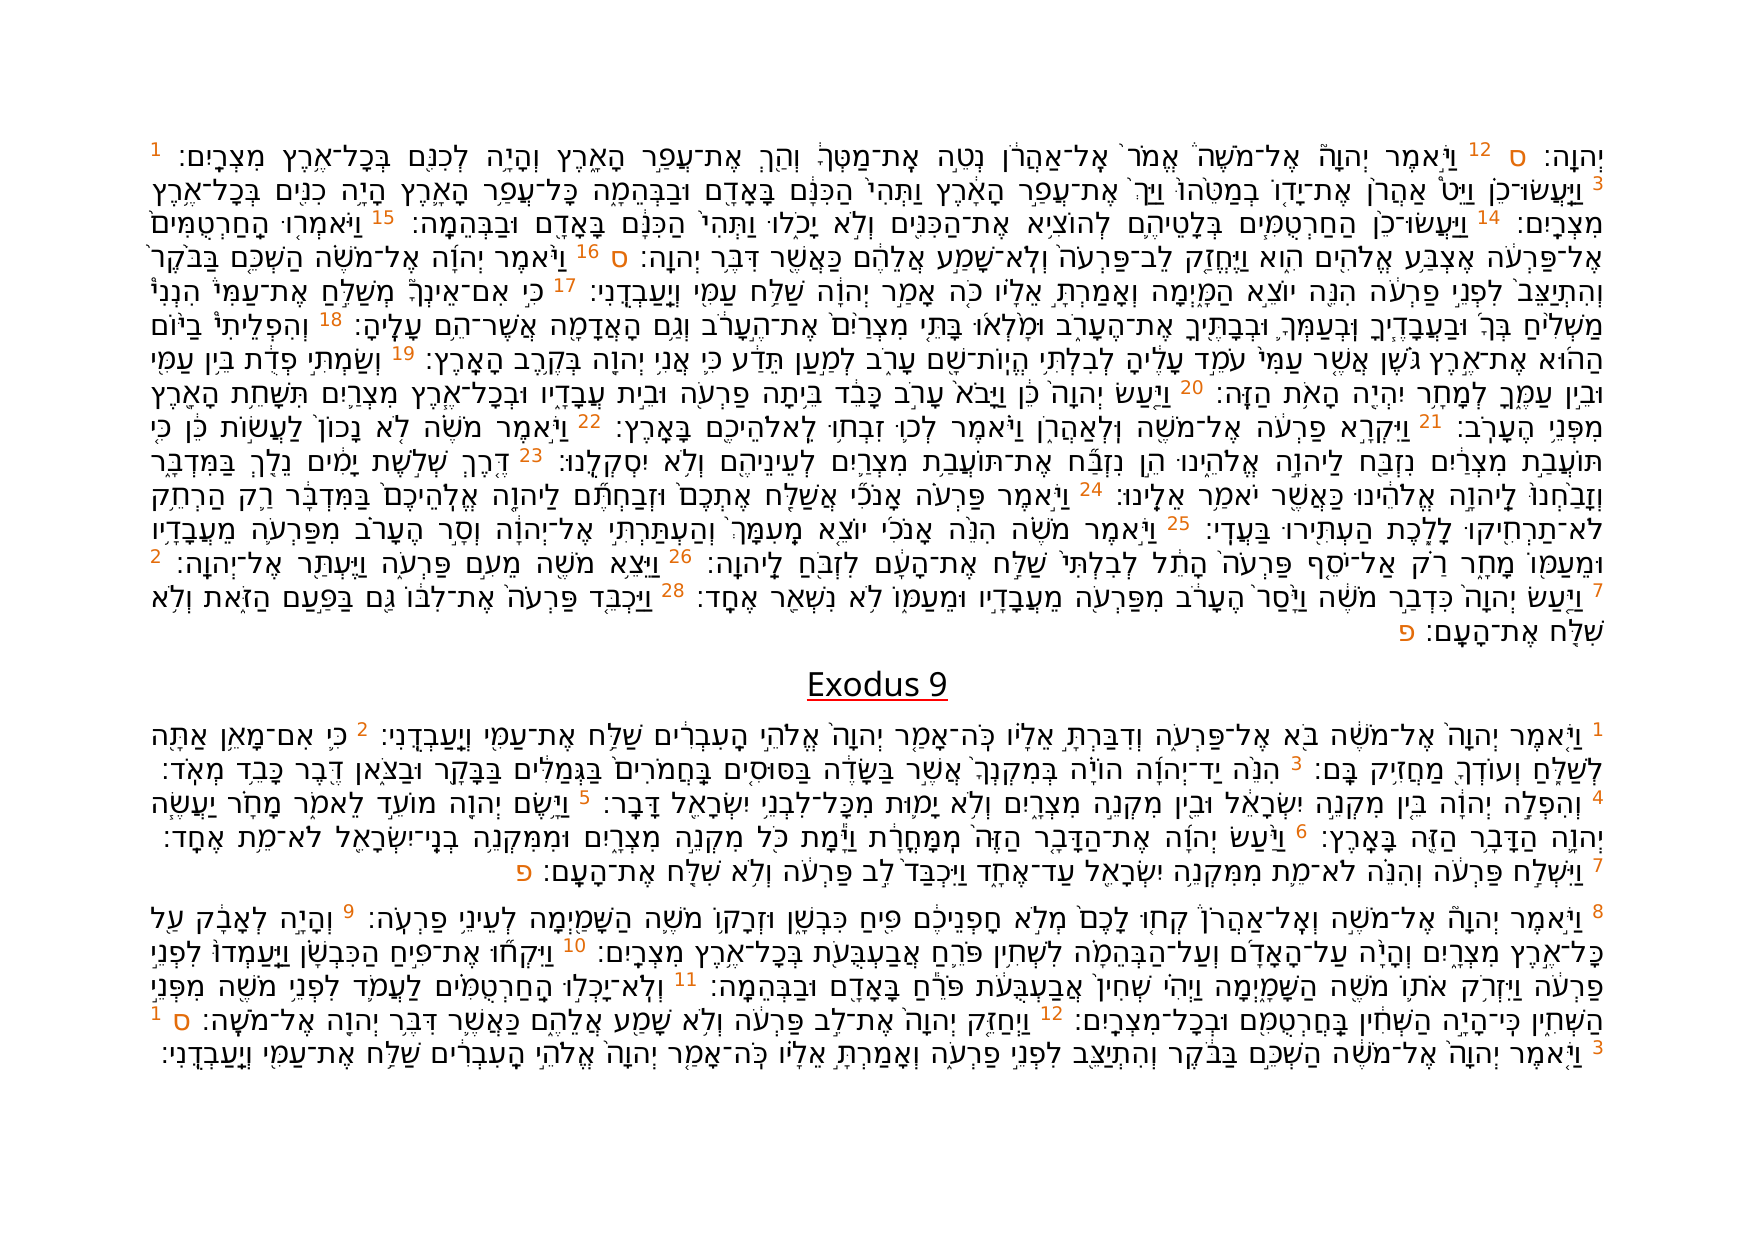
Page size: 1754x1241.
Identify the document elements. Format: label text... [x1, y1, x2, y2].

text 8 וַיֹּ֣אמֶר יְהוָה֮ אֶל־מֹשֶׁ֣ה וְאֶֽל־אַהֲרֹן֒ קְח֤וּ לָכֶם֙ מְלֹ֣א חָפְנֵיכֶ֔ם פִּ֖יחַ כִּבְשָׁ֑ן וּזְרָק֥וֹ מֹשֶׁ֛ה הַשָּׁמַ֖יְמָה לְעֵינֵ֥י פַרְעֹֽה׃ ‬‬‬9 וְהָיָ֣ה לְאָבָ֔ק עַ֖ל כָּל־אֶ֣רֶץ מִצְרָ֑יִם וְהָיָ֨ה עַל־הָאָדָ֜ם וְעַל־הַבְּהֵמָ֗ה לִשְׁחִ֥ין פֹּרֵ֛חַ אֲבַעְבֻּעֹ֖ת בְּכָל־אֶ֥רֶץ מִצְרָֽיִם׃ ‬‬‬10 וַיִּקְח֞וּ אֶת־פִּ֣יחַ הַכִּבְשָׁ֗ן וַיַּֽעַמְדוּ֙ לִפְנֵ֣י פַרְעֹ֔ה וַיִּזְרֹ֥ק אֹת֛וֹ מֹשֶׁ֖ה הַשָּׁמָ֑יְמָה וַיְהִ֗י שְׁחִין֙ אֲבַעְבֻּעֹ֔ת פֹּרֵ֕חַ בָּאָדָ֖ם וּבַבְּהֵמָֽה׃ ‬‬‬11 וְלֹֽא־יָכְל֣וּ הֽ͏ַחַרְטֻמִּ֗ים לַעֲמֹ֛ד לִפְנֵ֥י מֹשֶׁ֖ה מִפְּנֵ֣י הַשְּׁחִ֑ין כִּֽי־הָיָ֣ה הַשְּׁחִ֔ין בּֽ͏ַחֲרְטֻמִּ֖ם וּבְכָל־מִצְרָֽיִם׃ ‬‬‬12 וַיְחַזֵּ֤ק יְהוָה֙ אֶת־לֵ֣ב פַּרְעֹ֔ה וְלֹ֥א שָׁמַ֖ע אֲלֵהֶ֑ם כַּאֲשֶׁ֛ר דִּבֶּ֥ר יְהוָ֖ה אֶל־מֹשֶֽׁה׃ ס ‬‬‬13 וַיֹּ֤אמֶר יְהוָה֙ אֶל־מֹשֶׁ֔ה הַשְׁכֵּ֣ם בַּבֹּ֔קֶר וְהִתְיַצֵּ֖ב לִפְנֵ֣י פַרְעֹ֑ה וְאָמַרְתָּ֣ אֵלָ֗יו כֹּֽה־אָמַ֤ר יְהוָה֙ אֱלֹהֵ֣י הָֽעִבְרִ֔ים שַׁלַּ֥ח אֶת־עַמִּ֖י וְיַֽעַבְדֻֽנִי׃ ‬‬‬14 כִּ֣י ׀ בַּפַּ֣עַם הַזֹּ֗את אֲנִ֨י שֹׁלֵ֜חַ אֶת־כָּל־מַגֵּפֹתַי֙ אֶֽל־לִבְּךָ֔ וּבַעֲבָדֶ֖יךָ וּבְעַמֶּ֑ךָ בַּעֲב֣וּר תֵּדַ֔ע כִּ֛י אֵ֥ין כָּמֹ֖נִי בְּכָל־הָאָֽרֶץ׃ ‬‬‬15 כִּ֤י עַתָּה֙ שָׁלַ֣חְתִּי אֶת־יָדִ֔י וָאַ֥ךְ אוֹתְךָ֛ וְאֶֽת־עַמְּךָ֖ בַּדָּ֑בֶר וַתִּכָּחֵ֖ד מִן־הָאָֽרֶץ׃ ‬‬‬16 וְאוּלָ֗ם בַּעֲב֥וּר זֹאת֙ הֶעֱמַדְתִּ֔יךָ בַּעֲב֖וּר הַרְאֹתְךָ֣ אֶת־כֹּחִ֑י וּלְמַ֛עַן סַפֵּ֥ר שְׁמִ֖י בְּכָל־הָאָֽרֶץ׃ ‬‬‬17 עוֹדְךָ֖ מִסְתּוֹלֵ֣ל בְּעַמִּ֑י לְבִלְתִּ֖י שַׁלְּחָֽם׃ ‬‬‬18 הִנְנִ֤י מַמְטִיר֙ כָּעֵ֣ת מָחָ֔ר בָּרָ֖ד כָּבֵ֣ד מְאֹ֑ד אֲשֶׁ֨ר לֹא־הָיָ֤ה כָמֹ֙הוּ֙ בְּמִצְרַ֔יִם לְמִן־הַיּ֥וֹם הִוָּסְדָ֖ה וְעַד־עָֽתָּה׃ ‬‬‬19 וְעַתָּ֗ה שְׁלַ֤ח הָעֵז֙ אֶֽת־מִקְנְךָ֔ וְאֵ֛ת כָּל־אֲשֶׁ֥ר לְךָ֖ בַּשָּׂדֶ֑ה כָּל־הָאָדָ֨ם וְהַבְּהֵמָ֜ה אֲשֶֽׁר־יִמָּצֵ֣א בַשָּׂדֶ֗ה וְלֹ֤א יֵֽאָסֵף֙ הַבַּ֔יְתָה וְיָרַ֧ד עֲלֵהֶ֛ם הַבָּרָ֖ד וָמֵֽתוּ׃ ‬‬‬20 הַיָּרֵא֙ אֶת־דְּבַ֣ר יְהוָ֔ה מֵֽעַבְדֵ֖י פַּרְעֹ֑ה הֵנִ֛יס אֶת־עֲבָדָ֥יו וְאֶת־מִקְנֵ֖הוּ אֶל־הַבָּתִּֽים׃ ‬‬‬21 וַאֲשֶׁ֥ר לֹא־שָׂ֛ם לִבּ֖וֹ אֶל־דְּבַ֣ר יְהוָ֑ה וַֽיַּעֲזֹ֛ב אֶת־עֲבָדָ֥יו וְאֶת־מִקְנֵ֖הוּ בַּשָּׂדֶֽה׃ פ ‬‬‬‬‬‬‬‬‬‬‬‬‬‬‬‬‬ [150, 901, 1604, 1071]
text Exodus 9 [150, 661, 1604, 706]
text 1 וַיֹּ֣אמֶר יְהוָה֮ אֶל־מֹשֶׁה֒ אֱמֹ֣ר אֶֽל־אַהֲרֹ֗ן נְטֵ֤ה אֶת־יָדְךָ֙ בְּמַטֶּ֔ךָ עַל־הַ֨נְּהָרֹ֔ת עַל־הַיְאֹרִ֖ים וְעַל־הָאֲגַמִּ֑ים וְהַ֥עַל אֶת־הַֽצְפַרְדְּעִ֖ים עַל־אֶ֥רֶץ מִצְרָֽיִם׃ 2 וַיֵּ֤ט אַהֲרֹן֙ אֶת־יָד֔וֹ עַ֖ל מֵימֵ֣י מִצְרָ֑יִם וַתַּ֙עַל֙ הַצְּפַרְדֵּ֔עַ וַתְּכַ֖ס אֶת־אֶ֥רֶץ מִצְרָֽיִם׃ ‬‬‬3 וַיַּֽעֲשׂוּ־כֵ֥ן הֽ͏ַחֲרְטֻמִּ֖ים בְּלָטֵיהֶ֑ם וַיַּעֲל֥וּ אֶת־הַֽצְפַרְדְּעִ֖ים עַל־אֶ֥רֶץ מִצְרָֽיִם׃ ‬‬‬4 וַיִּקְרָ֨א פַרְעֹ֜ה לְמֹשֶׁ֣ה וּֽלְאַהֲרֹ֗ן וַיֹּ֙אמֶר֙ הַעְתִּ֣ירוּ אֶל־יְהוָ֔ה וְיָסֵר֙ הַֽצְפַרְדְּעִ֔ים מִמֶּ֖נִּי וּמֵֽעַמִּ֑י וַאֲשַׁלְּחָה֙ אֶת־הָעָ֔ם וְיִזְבְּח֖וּ לַיהוָֽה׃ ‬‬‬5 וַיֹּ֣אמֶר מֹשֶׁ֣ה לְפַרְעֹה֮ הִתְפָּאֵ֣ר עָלַי֒ לְמָתַ֣י ׀ אַעְתִּ֣יר לְךָ֗ וְלַעֲבָדֶ֙יךָ֙ וּֽלְעַמְּךָ֔ לְהַכְרִית֙ הַֽצֲפַרְדְּעִ֔ים מִמְּךָ֖ וּמִבָּתֶּ֑יךָ רַ֥ק בַּיְאֹ֖ר תִּשָּׁאַֽרְנָה׃ ‬‬‬6 וַיֹּ֖אמֶר לְמָחָ֑ר וַיֹּ֙אמֶר֙ כִּדְבָ֣רְךָ֔ לְמַ֣עַן תֵּדַ֔ע כִּי־אֵ֖ין כַּיהוָ֥ה אֱלֹהֵֽינוּ׃ ‬‬‬7 וְסָר֣וּ הַֽצְפַרְדְּעִ֗ים מִמְּךָ֙ וּמִבָּ֣תֶּ֔יךָ וּמֵעֲבָדֶ֖יךָ וּמֵעַמֶּ֑ךָ רַ֥ק בַּיְאֹ֖ר תִּשָּׁאַֽרְנָה׃ ‬‬‬8 וַיֵּצֵ֥א מֹשֶׁ֛ה וְאַהֲרֹ֖ן מֵעִ֣ם פַּרְעֹ֑ה וַיִּצְעַ֤ק מֹשֶׁה֙ אֶל־יְהוָ֔ה עַל־דְּבַ֥ר הַֽצְפַרְדְּעִ֖ים אֲשֶׁר־שָׂ֥ם לְפַרְעֹֽה׃ ‬‬‬9 וַיַּ֥עַשׂ יְהוָ֖ה כִּדְבַ֣ר מֹשֶׁ֑ה וַיָּמֻ֙תוּ֙ הַֽצְפַרְדְּעִ֔ים מִן־הַבָּתִּ֥ים מִן־הַחֲצֵרֹ֖ת וּמִן־הַשָּׂדֹֽת׃ ‬‬‬10 וַיִּצְבְּר֥וּ אֹתָ֖ם חֳמָרִ֣ם חֳמָרִ֑ם וַתִּבְאַ֖שׁ הָאָֽרֶץ׃ ‬‬‬11 וַיַּ֣רְא פַּרְעֹ֗ה כִּ֤י הָֽיְתָה֙ הָֽרְוָחָ֔ה וְהַכְבֵּד֙ אֶת־לִבּ֔וֹ וְלֹ֥א שָׁמַ֖ע אֲלֵהֶ֑ם כַּאֲשֶׁ֖ר דִּבֶּ֥ר יְהוָֽה׃ ס ‬‬‬12 וַיֹּ֣אמֶר יְהוָה֮ אֶל־מֹשֶׁה֒ אֱמֹר֙ אֶֽל־אַהֲרֹ֔ן נְטֵ֣ה אֶֽת־מַטְּךָ֔ וְהַ֖ךְ אֶת־עֲפַ֣ר הָאָ֑רֶץ וְהָיָ֥ה לְכִנִּ֖ם בְּכָל־אֶ֥רֶץ מִצְרָֽיִם׃ ‬‬‬13 וַיַּֽעֲשׂוּ־כֵ֗ן וַיֵּט֩ אַהֲרֹ֨ן אֶת־יָד֤וֹ בְמַטֵּ֙הוּ֙ וַיַּךְ֙ אֶת־עֲפַ֣ר הָאָ֔רֶץ וַתְּהִי֙ הַכִּנָּ֔ם בָּאָדָ֖ם וּבַבְּהֵמָ֑ה כָּל־עֲפַ֥ר הָאָ֛רֶץ הָיָ֥ה כִנִּ֖ים בְּכָל־אֶ֥רֶץ מִצְרָֽיִם׃ ‬‬‬14 וַיַּעֲשׂוּ־כֵ֨ן הַחַרְטֻמִּ֧ים בְּלָטֵיהֶ֛ם לְהוֹצִ֥יא אֶת־הַכִּנִּ֖ים וְלֹ֣א יָכֹ֑לוּ וַתְּהִי֙ הַכִּנָּ֔ם בָּאָדָ֖ם וּבַבְּהֵמָֽה׃ ‬‬‬15 וַיֹּאמְר֤וּ הַֽחַרְטֻמִּים֙ אֶל־פַּרְעֹ֔ה אֶצְבַּ֥ע אֱלֹהִ֖ים הִ֑וא וַיֶּחֱזַ֤ק לֵב־פַּרְעֹה֙ וְלֹֽא־שָׁמַ֣ע אֲלֵהֶ֔ם כַּאֲשֶׁ֖ר דִּבֶּ֥ר יְהוָֽה׃ ס ‬‬‬16 וַיֹּ֨אמֶר יְהוָ֜ה אֶל־מֹשֶׁ֗ה הַשְׁכֵּ֤ם בַּבֹּ֙קֶר֙ וְהִתְיַצֵּב֙ לִפְנֵ֣י פַרְעֹ֔ה הִנֵּ֖ה יוֹצֵ֣א הַמָּ֑יְמָה וְאָמַרְתָּ֣ אֵלָ֗יו כֹּ֚ה אָמַ֣ר יְהוָ֔ה שַׁלַּ֥ח עַמִּ֖י וְיַֽעַבְדֻֽנִי׃ ‬‬‬17 כִּ֣י אִם־אֵינְךָ֮ מְשַׁלֵּ֣חַ אֶת־עַמִּי֒ הִנְנִי֩ מַשְׁלִ֨יחַ בְּךָ֜ וּבַעֲבָדֶ֧יךָ וּֽבְעַמְּךָ֛ וּבְבָתֶּ֖יךָ אֶת־הֶעָרֹ֑ב וּמָ֨לְא֜וּ בָּתֵּ֤י מִצְרַ֙יִם֙ אֶת־הֶ֣עָרֹ֔ב וְגַ֥ם הָאֲדָמָ֖ה אֲשֶׁר־הֵ֥ם עָלֶֽיהָ׃ ‬‬‬18 וְהִפְלֵיתִי֩ בַיּ֨וֹם הַה֜וּא אֶת־אֶ֣רֶץ גֹּ֗שֶׁן אֲשֶׁ֤ר עַמִּי֙ עֹמֵ֣ד עָלֶ֔יהָ לְבִלְתִּ֥י הֱיֽוֹת־שָׁ֖ם עָרֹ֑ב לְמַ֣עַן תֵּדַ֔ע כִּ֛י אֲנִ֥י יְהוָ֖ה בְּקֶ֥רֶב הָאָֽרֶץ׃ ‬‬‬19 וְשַׂמְתִּ֣י פְדֻ֔ת בֵּ֥ין עַמִּ֖י וּבֵ֣ין עַמֶּ֑ךָ לְמָחָ֥ר יִהְיֶ֖ה הָאֹ֥ת הַזֶּֽה׃ ‬‬‬20 וַיַּ֤עַשׂ יְהוָה֙ כֵּ֔ן וַיָּבֹא֙ עָרֹ֣ב כָּבֵ֔ד בֵּ֥יתָה פַרְעֹ֖ה וּבֵ֣ית עֲבָדָ֑יו וּבְכָל־אֶ֧רֶץ מִצְרַ֛יִם תִּשָּׁחֵ֥ת הָאָ֖רֶץ מִפְּנֵ֥י הֶעָרֹֽב׃ ‬‬‬21 וַיִּקְרָ֣א פַרְעֹ֔ה אֶל־מֹשֶׁ֖ה וּֽלְאַהֲרֹ֑ן וַיֹּ֗אמֶר לְכ֛וּ זִבְח֥וּ לֽ͏ֵאלֹהֵיכֶ֖ם בָּאָֽרֶץ׃ ‬‬‬22 וַיֹּ֣אמֶר מֹשֶׁ֗ה לֹ֤א נָכוֹן֙ לַעֲשׂ֣וֹת כֵּ֔ן כִּ֚י תּוֹעֲבַ֣ת מִצְרַ֔יִם נִזְבַּ֖ח לַיהוָ֣ה אֱלֹהֵ֑ינוּ הֵ֣ן נִזְבַּ֞ח אֶת־תּוֹעֲבַ֥ת מִצְרַ֛יִם לְעֵינֵיהֶ֖ם וְלֹ֥א יִסְקְלֻֽנוּ׃ ‬‬‬23 דֶּ֚רֶךְ שְׁלֹ֣שֶׁת יָמִ֔ים נֵלֵ֖ךְ בַּמִּדְבָּ֑ר וְזָבַ֙חְנוּ֙ לַֽיהוָ֣ה אֱלֹהֵ֔ינוּ כַּאֲשֶׁ֖ר יֹאמַ֥ר אֵלֵֽינוּ׃ ‬‬‬24 וַיֹּ֣אמֶר פַּרְעֹ֗ה אָנֹכִ֞י אֲשַׁלַּ֤ח אֶתְכֶם֙ וּזְבַחְתֶּ֞ם לַיהוָ֤ה אֱלֹֽהֵיכֶם֙ בַּמִּדְבָּ֔ר רַ֛ק הַרְחֵ֥ק לֹא־תַרְחִ֖יקוּ לָלֶ֑כֶת הַעְתִּ֖ירוּ בַּעֲדִֽי׃ ‬‬‬25 וַיֹּ֣אמֶר מֹשֶׁ֗ה הִנֵּ֨ה אָנֹכִ֜י יוֹצֵ֤א מֵֽעִמָּךְ֙ וְהַעְתַּרְתִּ֣י אֶל־יְהוָ֔ה וְסָ֣ר הֶעָרֹ֗ב מִפַּרְעֹ֛ה מֵעֲבָדָ֥יו וּמֵעַמּ֖וֹ מָחָ֑ר רַ֗ק אַל־יֹסֵ֤ף פַּרְעֹה֙ הָתֵ֔ל לְבִלְתִּי֙ שַׁלַּ֣ח אֶת־הָעָ֔ם לִזְבֹּ֖חַ לַֽיהוָֽה׃ ‬‬‬26 וַיֵּצֵ֥א מֹשֶׁ֖ה מֵעִ֣ם פַּרְעֹ֑ה וַיֶּעְתַּ֖ר אֶל־יְהוָֽה׃ ‬‬‬27 וַיַּ֤עַשׂ יְהוָה֙ כִּדְבַ֣ר מֹשֶׁ֔ה וַיָּ֙סַר֙ הֶעָרֹ֔ב מִפַּרְעֹ֖ה מֵעֲבָדָ֣יו וּמֵעַמּ֑וֹ לֹ֥א נִשְׁאַ֖ר אֶחָֽד׃ ‬‬‬28 וַיַּכְבֵּ֤ד פַּרְעֹה֙ אֶת־לִבּ֔וֹ גַּ֖ם בַּפַּ֣עַם הַזֹּ֑את וְלֹ֥א שִׁלַּ֖ח אֶת־הָעָֽם׃ פ ‬‬‬‬‬‬‬‬‬‬‬‬‬‬‬‬‬‬‬‬‬‬‬‬‬‬‬‬‬‬ [150, 139, 1604, 648]
text 1 וַיֹּ֤אמֶר יְהוָה֙ אֶל־מֹשֶׁ֔ה בֹּ֖א אֶל־פַּרְעֹ֑ה וְדִבַּרְתָּ֣ אֵלָ֗יו כֹּֽה־אָמַ֤ר יְהוָה֙ אֱלֹהֵ֣י הָֽעִבְרִ֔ים שַׁלַּ֥ח אֶת־עַמִּ֖י וְיַֽעַבְדֻֽנִי׃ 2 כִּ֛י אִם־מָאֵ֥ן אַתָּ֖ה לְשַׁלֵּ֑חַ וְעוֹדְךָ֖ מַחֲזִ֥יק בָּֽם׃ ‬‬‬3 הִנֵּ֨ה יַד־יְהוָ֜ה הוֹיָ֗ה בְּמִקְנְךָ֙ אֲשֶׁ֣ר בַּשָּׂדֶ֔ה בַּסּוּסִ֤ים בַּֽחֲמֹרִים֙ בַּגְּמַלִּ֔ים בַּבָּקָ֖ר וּבַצֹּ֑אן דֶּ֖בֶר כָּבֵ֥ד מְאֹֽד׃ ‬‬‬4 וְהִפְלָ֣ה יְהוָ֔ה בֵּ֚ין מִקְנֵ֣ה יִשְׂרָאֵ֔ל וּבֵ֖ין מִקְנֵ֣ה מִצְרָ֑יִם וְלֹ֥א יָמ֛וּת מִכָּל־לִבְנֵ֥י יִשְׂרָאֵ֖ל דָּבָֽר׃ ‬‬‬5 וַיָּ֥שֶׂם יְהוָ֖ה מוֹעֵ֣ד לֵאמֹ֑ר מָחָ֗ר יַעֲשֶׂ֧ה יְהוָ֛ה הַדָּבָ֥ר הַזֶּ֖ה בָּאָֽרֶץ׃ ‬‬‬6 וַיַּ֨עַשׂ יְהוָ֜ה אֶת־הַדָּבָ֤ר הַזֶּה֙ מִֽמָּחֳרָ֔ת וַיָּ֕מָת כֹּ֖ל מִקְנֵ֣ה מִצְרָ֑יִם וּמִמִּקְנֵ֥ה בְנֵֽי־יִשְׂרָאֵ֖ל לֹא־מֵ֥ת אֶחָֽד׃ ‬‬‬7 וַיִּשְׁלַ֣ח פַּרְעֹ֔ה וְהִנֵּ֗ה לֹא־מֵ֛ת מִמִּקְנֵ֥ה יִשְׂרָאֵ֖ל עַד־אֶחָ֑ד וַיִּכְבַּד֙ לֵ֣ב פַּרְעֹ֔ה וְלֹ֥א שִׁלַּ֖ח אֶת־הָעָֽם׃ פ ‬‬‬‬‬‬‬‬‬ [150, 719, 1604, 888]
